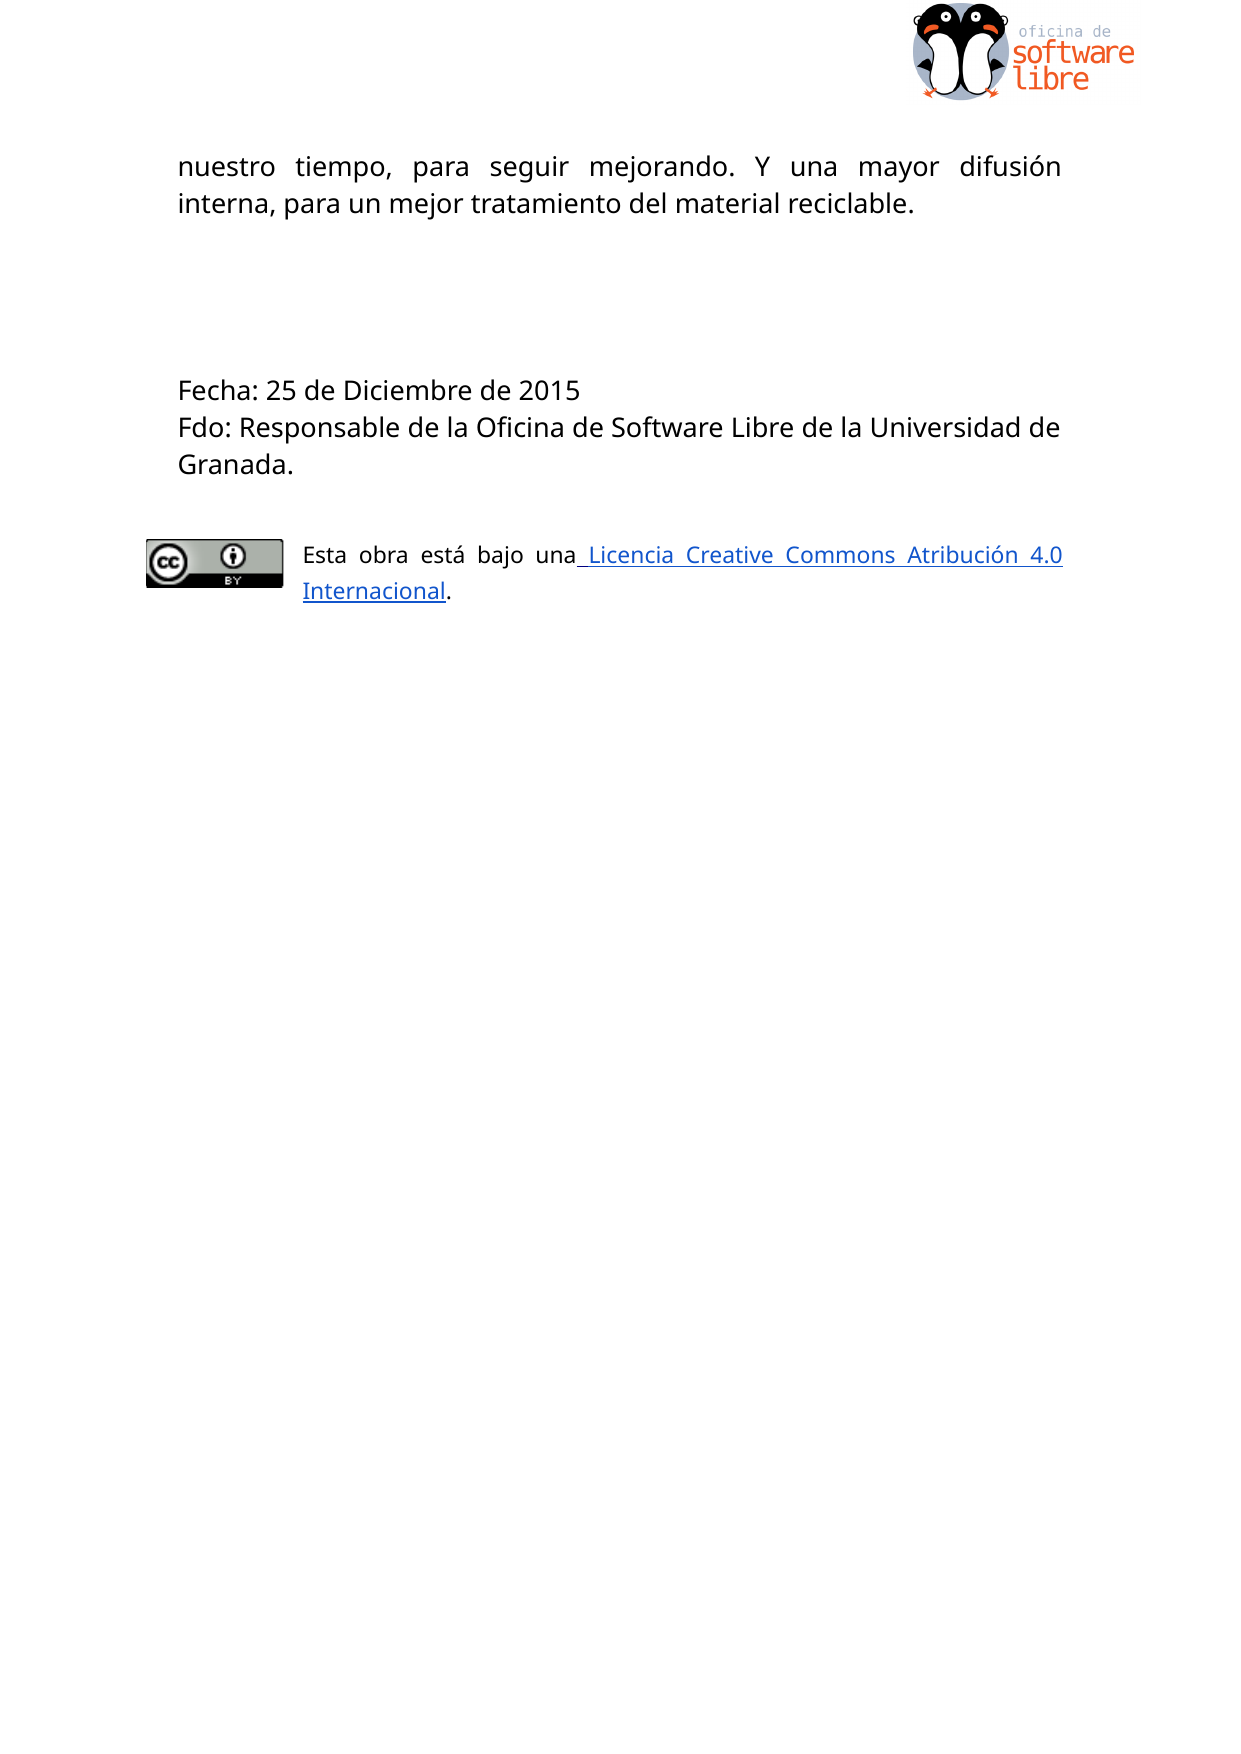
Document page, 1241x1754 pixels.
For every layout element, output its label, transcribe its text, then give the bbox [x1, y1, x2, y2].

picture [146, 539, 284, 588]
text nuestro tiempo, para seguir mejorando. Y una mayor difusión interna, para un mejor tratamiento del material reciclable. [177, 148, 1063, 221]
text Fdo: Responsable de la Oficina de Software Libre de la Universidad de Granada. [177, 409, 1063, 482]
picture [906, 0, 1141, 105]
text Fecha: 25 de Diciembre de 2015 [177, 372, 1063, 409]
text Esta obra está bajo una Licencia Creative Commons Atribución 4.0 Internacional. [177, 539, 1063, 606]
